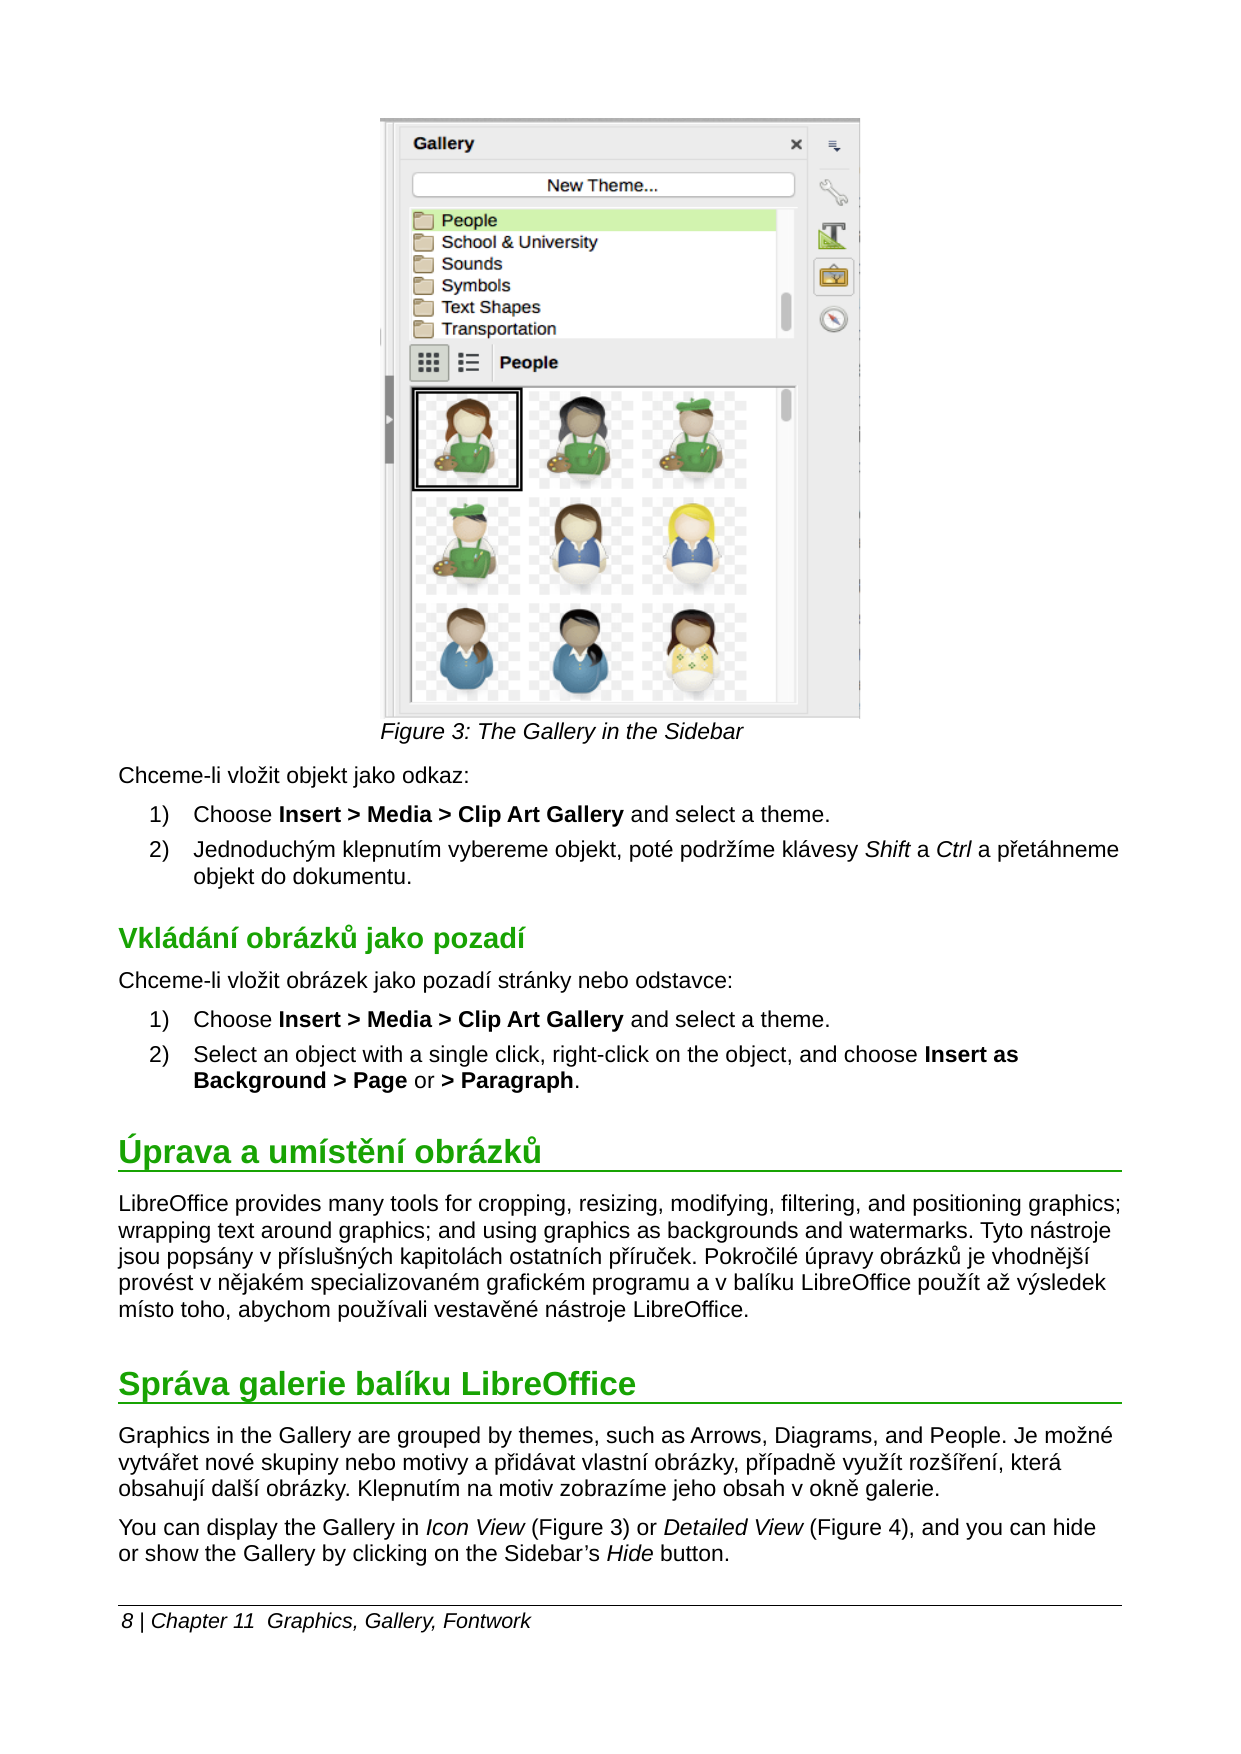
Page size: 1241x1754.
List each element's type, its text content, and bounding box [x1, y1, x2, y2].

list Jednoduchým klepnutím vybereme objekt, poté podržíme klávesy Shift a Ctrl a přetáhneme objekt do dokumentu. [169, 836, 1122, 889]
picture [380, 118, 861, 719]
subtitle Úprava a umístění obrázků [118, 1132, 1122, 1170]
text LibreOffice provides many tools for cropping, resizing, modifying, filtering, and positioning graphics; wrapping text around graphics; and using graphics as backgrounds and watermarks. Tyto nástroje jsou popsány v příslušných kapitolách ostatních příruček. Pokročilé úpravy obrázků je vhodnější provést v nějakém specializovaném grafickém programu a v balíku LibreOffice použít až výsledek místo toho, abychom používali vestavěné nástroje LibreOffice. [118, 1190, 1122, 1322]
list Select an object with a single click, right-click on the object, and choose Insert as Background > Page or > Paragraph. [169, 1041, 1122, 1094]
list Choose Insert > Media > Clip Art Gallery and select a theme. [169, 801, 1122, 827]
list Chceme-li vložit objekt jako odkaz: [118, 762, 1122, 789]
list Chceme-li vložit obrázek jako pozadí stránky nebo odstavce: [118, 967, 1122, 993]
text Graphics in the Gallery are grouped by themes, such as Arrows, Diagrams, and People. Je možné vytvářet nové skupiny nebo motivy a přidávat vlastní obrázky, případně využít rozšíření, která obsahují další obrázky. Klepnutím na motiv zobrazíme jeho obsah v okně galerie. [118, 1422, 1122, 1501]
subtitle Správa galerie balíku LibreOffice [118, 1364, 1122, 1402]
subtitle Vkládání obrázků jako pozadí [118, 922, 1122, 955]
text Figure 3: The Gallery in the Sidebar [380, 719, 860, 744]
list Choose Insert > Media > Clip Art Gallery and select a theme. [169, 1006, 1122, 1032]
text You can display the Gallery in Icon View (Figure 3) or Detailed View (Figure 4), and you can hide or show the Gallery by clicking on the Sidebar’s Hide button. [118, 1514, 1122, 1566]
